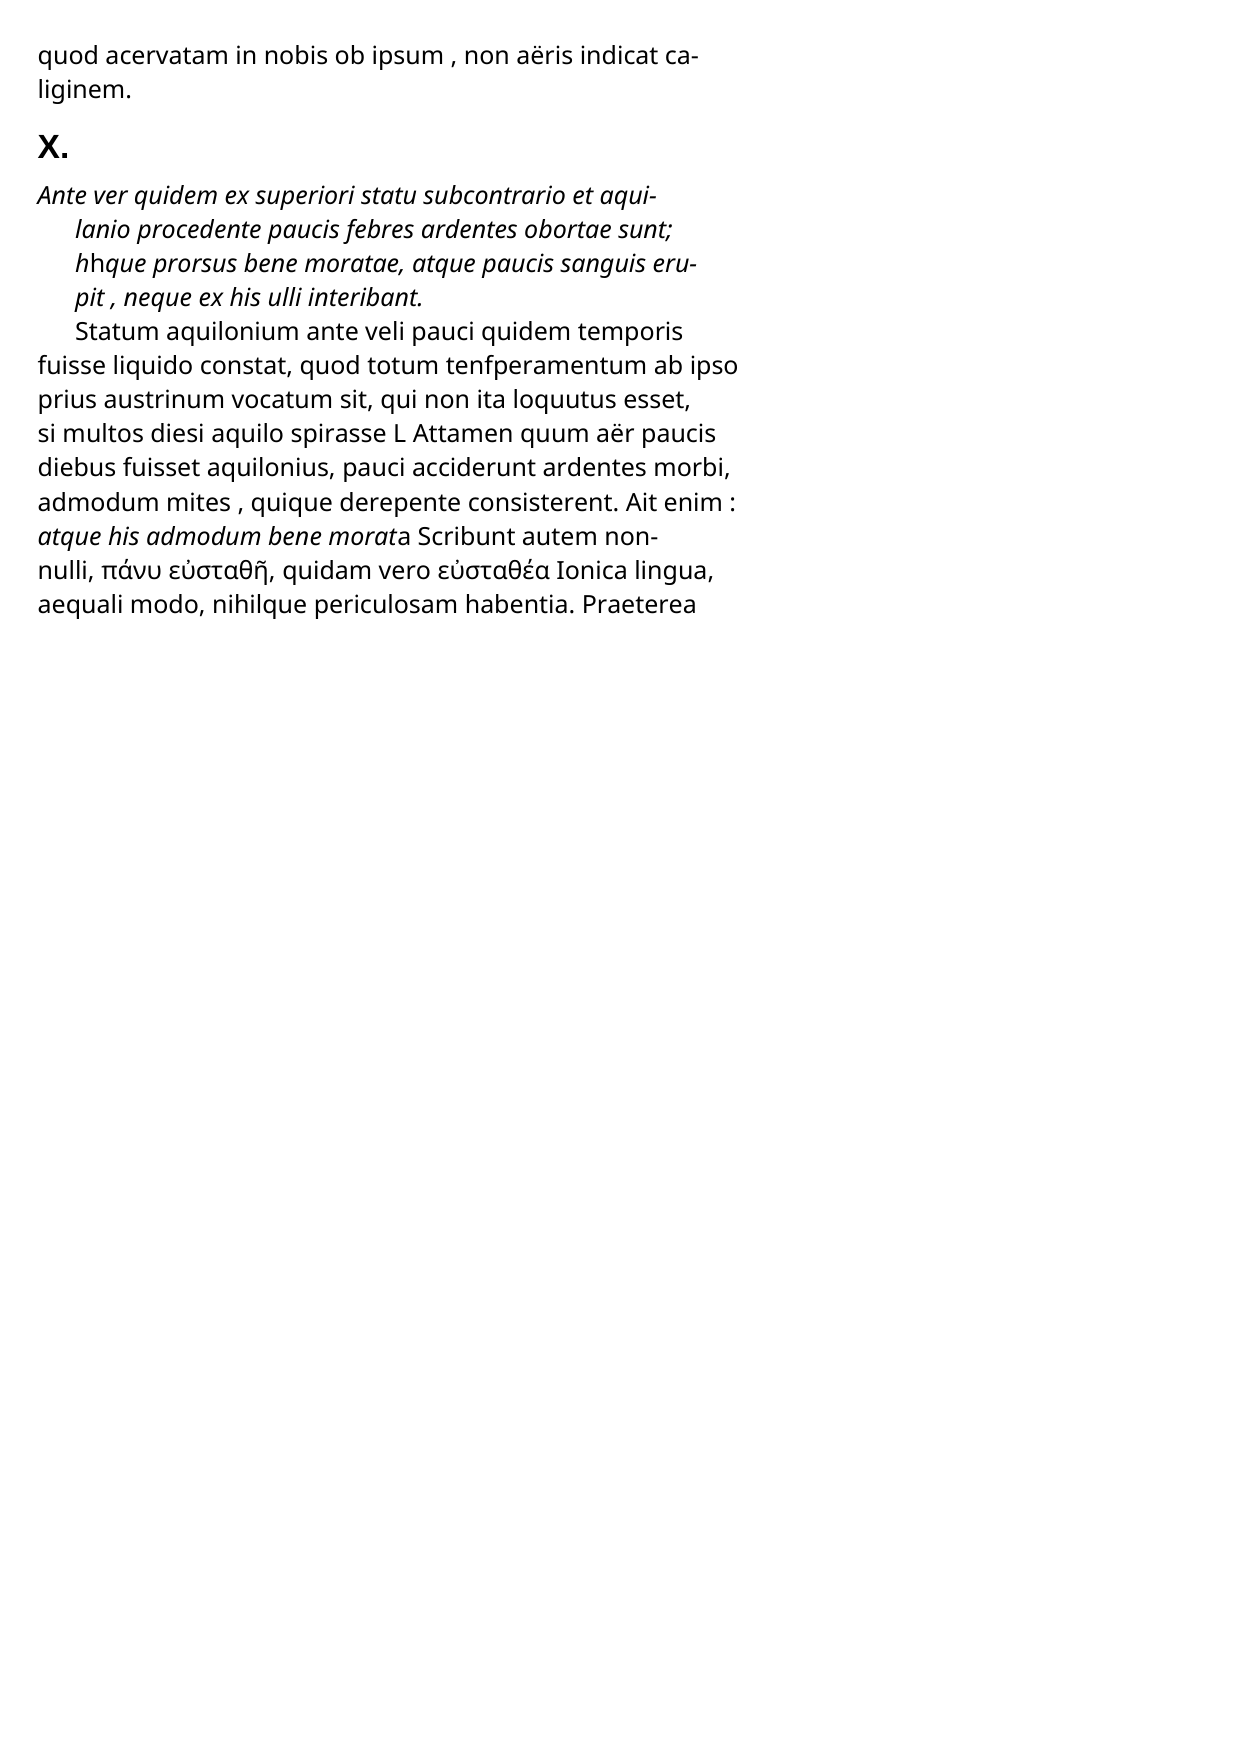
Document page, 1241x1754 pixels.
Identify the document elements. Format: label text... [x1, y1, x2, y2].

text quod acervatam in nobis ob ipsum , non aëris indicat ca- liginem. [37, 37, 1203, 106]
text Ante ver quidem ex superiori statu subcontrario et aqui- lanio procedente paucis febres ardentes obortae sunt; hhque prorsus bene moratae, atque paucis sanguis eru- pit , neque ex his ulli interibant. [37, 178, 1203, 314]
text Statum aquilonium ante veli pauci quidem temporis fuisse liquido constat, quod totum tenfperamentum ab ipso prius austrinum vocatum sit, qui non ita loquutus esset, si multos diesi aquilo spirasse L Attamen quum aër paucis diebus fuisset aquilonius, pauci acciderunt ardentes morbi, admodum mites , quique derepente consisterent. Ait enim : atque his admodum bene morata Scribunt autem non- nulli, πάνυ εὐσταθῆ, quidam vero εὐσταθέα Ionica lingua, aequali modo, nihilque periculosam habentia. Praeterea [37, 314, 1203, 620]
subtitle X. [37, 126, 1203, 165]
